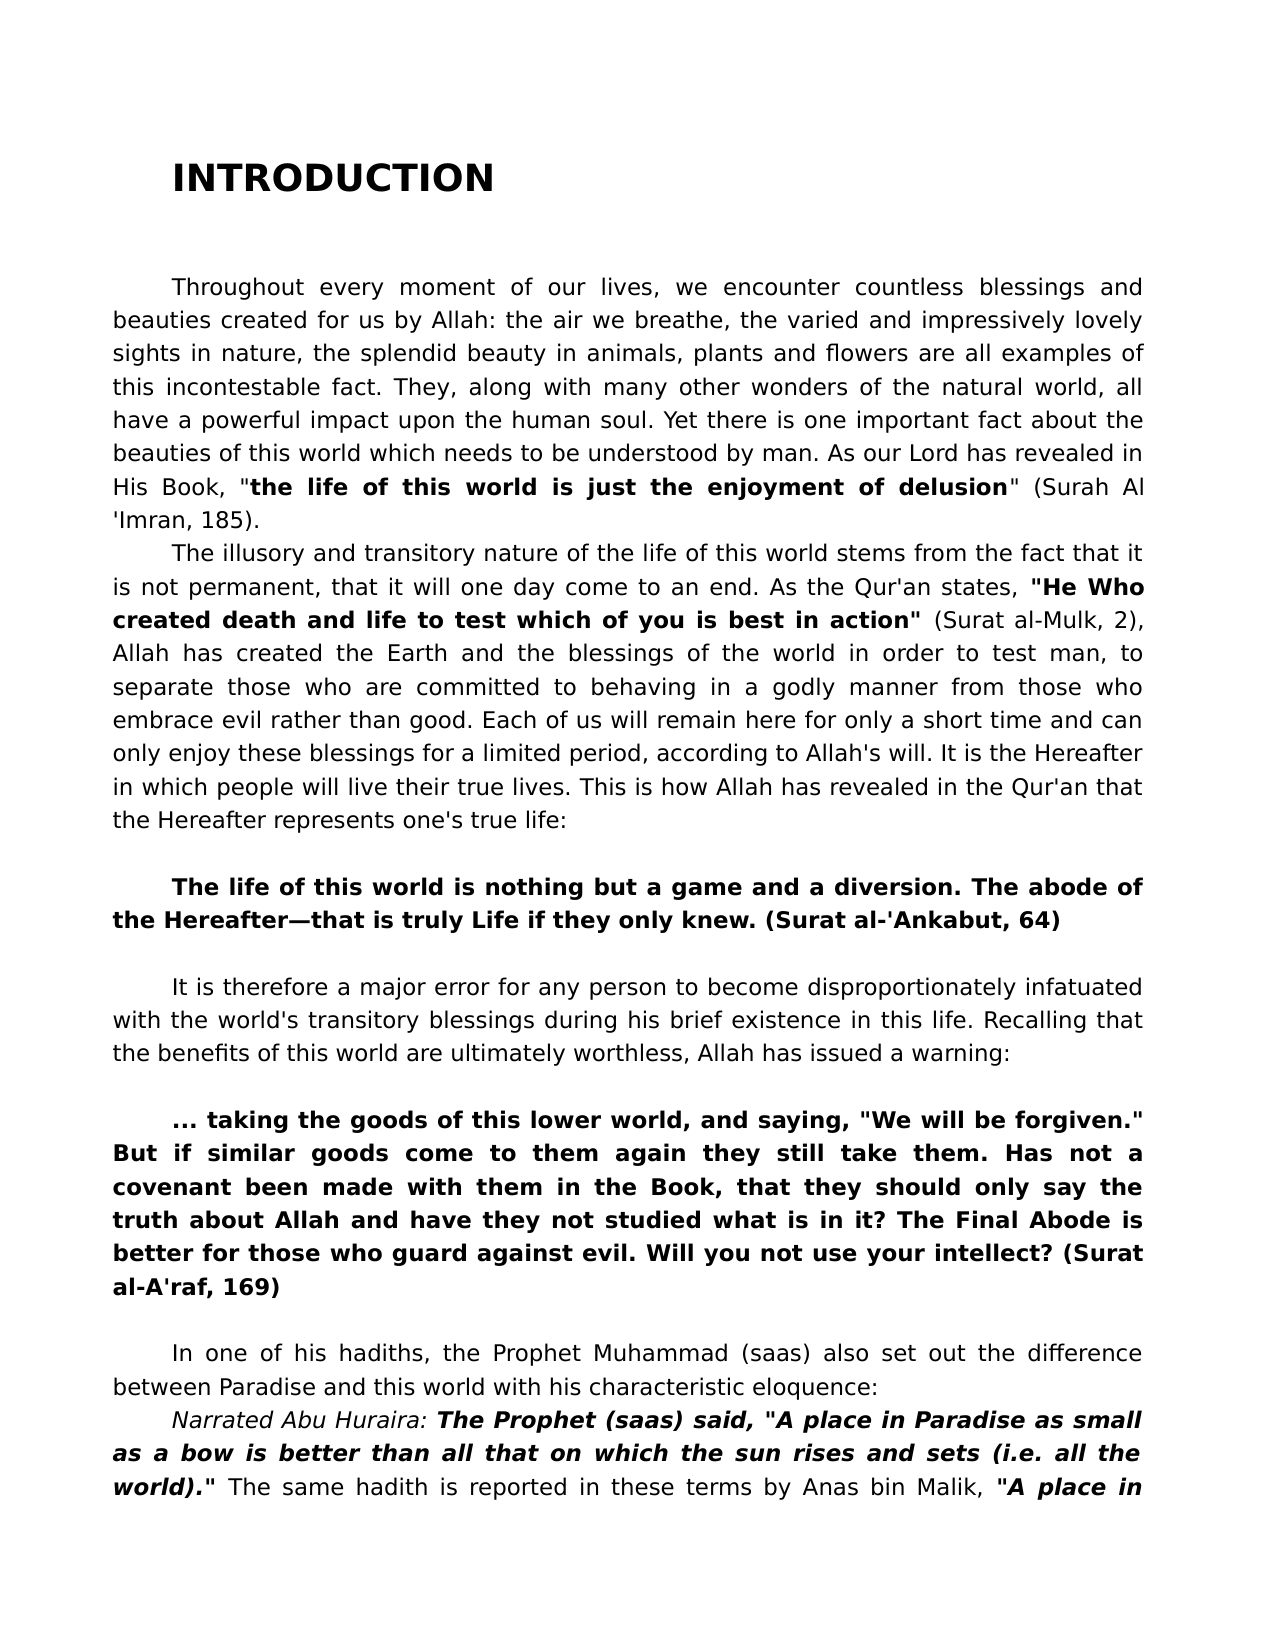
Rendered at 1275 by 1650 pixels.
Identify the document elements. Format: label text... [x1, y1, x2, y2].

text INTRODUCTION [112, 148, 1145, 202]
text The illusory and transitory nature of the life of this world stems from the fact that it is not permanent, that it will one day come to an end. As the Qur'an states, "He Who created death and life to test which of you is best in action" (Surat al-Mulk, 2), Allah has created the Earth and the blessings of the world in order to test man, to separate those who are committed to behaving in a godly manner from those who embrace evil rather than good. Each of us will remain here for only a short time and can only enjoy these blessings for a limited period, according to Allah's will. It is the Hereafter in which people will live their true lives. This is how Allah has revealed in the Qur'an that the Hereafter represents one's true life: [112, 535, 1145, 835]
text Throughout every moment of our lives, we encounter countless blessings and beauties created for us by Allah: the air we breathe, the varied and impressively lovely sights in nature, the splendid beauty in animals, plants and flowers are all examples of this incontestable fact. They, along with many other wonders of the natural world, all have a powerful impact upon the human soul. Yet there is one important fact about the beauties of this world which needs to be understood by man. As our Lord has revealed in His Book, "the life of this world is just the enjoyment of delusion" (Surah Al 'Imran, 185). [112, 268, 1145, 535]
text ... taking the goods of this lower world, and saying, "We will be forgiven." But if similar goods come to them again they still take them. Has not a covenant been made with them in the Book, that they should only say the truth about Allah and have they not studied what is in it? The Final Abode is better for those who guard against evil. Will you not use your intellect? (Surat al-A'raf, 169) [112, 1102, 1145, 1302]
text The life of this world is nothing but a game and a diversion. The abode of the Hereafter—that is truly Life if they only knew. (Surat al-'Ankabut, 64) [112, 868, 1145, 935]
text It is therefore a major error for any person to become disproportionately infatuated with the world's transitory blessings during his brief existence in this life. Recalling that the benefits of this world are ultimately worthless, Allah has issued a warning: [112, 968, 1145, 1068]
text Narrated Abu Huraira: The Prophet (saas) said, "A place in Paradise as small as a bow is better than all that on which the sun rises and sets (i.e. all the world)." The same hadith is reported in these terms by Anas bin Malik, "A place in [112, 1402, 1145, 1502]
text In one of his hadiths, the Prophet Muhammad (saas) also set out the difference between Paradise and this world with his characteristic eloquence: [112, 1335, 1145, 1402]
